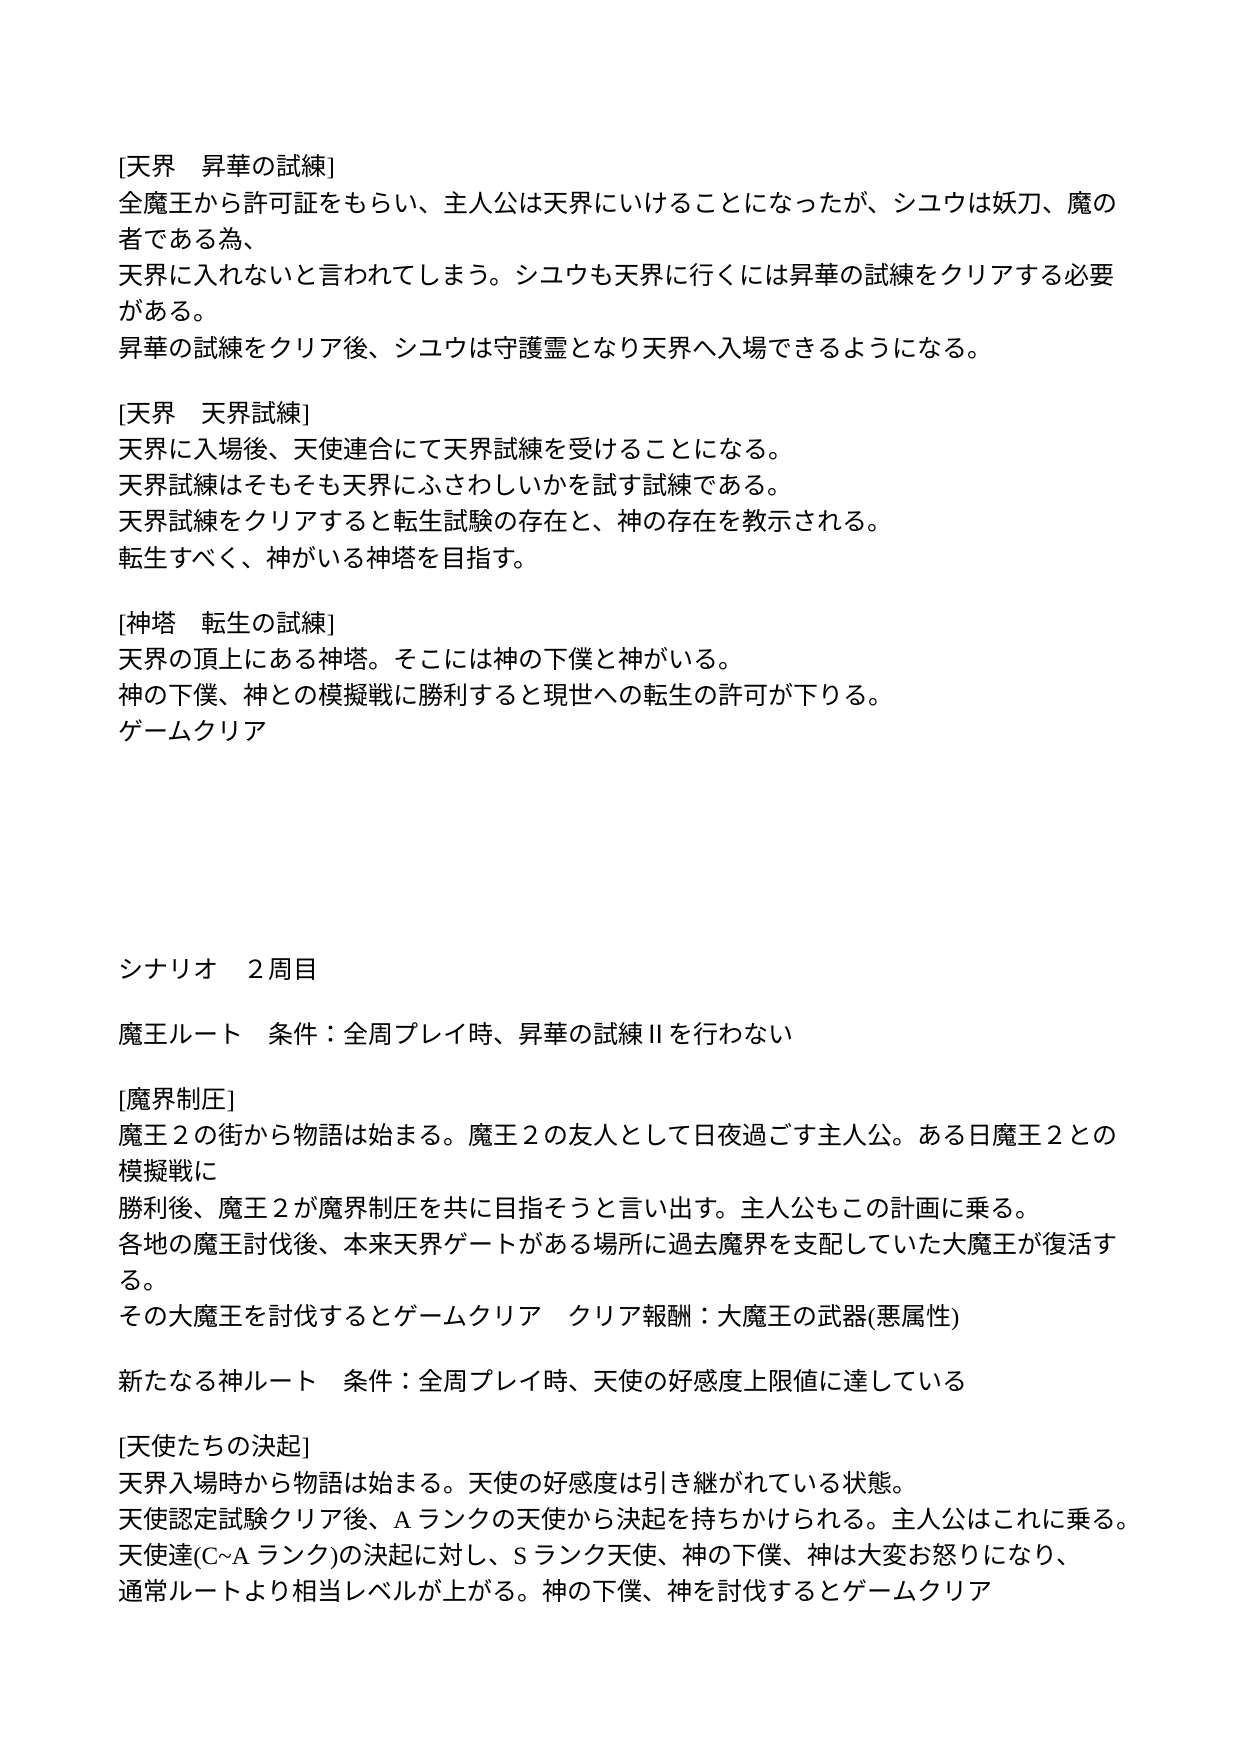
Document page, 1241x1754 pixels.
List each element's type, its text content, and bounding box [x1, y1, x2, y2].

text 全魔王から許可証をもらい、主人公は天界にいけることになったが、シユウは妖刀、魔の者である為、 [118, 183, 1122, 256]
text [天使たちの決起] [118, 1427, 1122, 1463]
text 各地の魔王討伐後、本来天界ゲートがある場所に過去魔界を支配していた大魔王が復活する。 [118, 1224, 1122, 1297]
text 天界の頂上にある神塔。そこには神の下僕と神がいる。 [118, 639, 1122, 676]
text ゲームクリア [118, 712, 1122, 748]
text 魔王ルート 条件：全周プレイ時、昇華の試練Ⅱを行わない [118, 1014, 1122, 1051]
text その大魔王を討伐するとゲームクリア クリア報酬：大魔王の武器(悪属性) [118, 1297, 1122, 1333]
text 昇華の試練をクリア後、シユウは守護霊となり天界へ入場できるようになる。 [118, 328, 1122, 364]
text 天界試練はそもそも天界にふさわしいかを試す試練である。 [118, 466, 1122, 502]
text [魔界制圧] [118, 1079, 1122, 1116]
text 神の下僕、神との模擬戦に勝利すると現世への転生の許可が下りる。 [118, 676, 1122, 712]
text 天使達(C~Aランク)の決起に対し、Sランク天使、神の下僕、神は大変お怒りになり、 [118, 1536, 1122, 1572]
text [天界 天界試練] [118, 393, 1122, 429]
text 天界に入場後、天使連合にて天界試練を受けることになる。 [118, 429, 1122, 466]
text 天界試練をクリアすると転生試験の存在と、神の存在を教示される。 [118, 502, 1122, 538]
text [神塔 転生の試練] [118, 603, 1122, 639]
text 新たなる神ルート 条件：全周プレイ時、天使の好感度上限値に達している [118, 1362, 1122, 1398]
text 天界入場時から物語は始まる。天使の好感度は引き継がれている状態。 [118, 1463, 1122, 1499]
text 魔王２の街から物語は始まる。魔王２の友人として日夜過ごす主人公。ある日魔王２との模擬戦に [118, 1116, 1122, 1188]
text シナリオ ２周目 [118, 949, 1122, 986]
text 天使認定試験クリア後、Aランクの天使から決起を持ちかけられる。主人公はこれに乗る。 [118, 1499, 1122, 1536]
text 通常ルートより相当レベルが上がる。神の下僕、神を討伐するとゲームクリア [118, 1572, 1122, 1608]
text [天界 昇華の試練] [118, 147, 1122, 183]
text 転生すべく、神がいる神塔を目指す。 [118, 538, 1122, 574]
text 勝利後、魔王２が魔界制圧を共に目指そうと言い出す。主人公もこの計画に乗る。 [118, 1188, 1122, 1224]
text 天界に入れないと言われてしまう。シユウも天界に行くには昇華の試練をクリアする必要がある。 [118, 256, 1122, 328]
